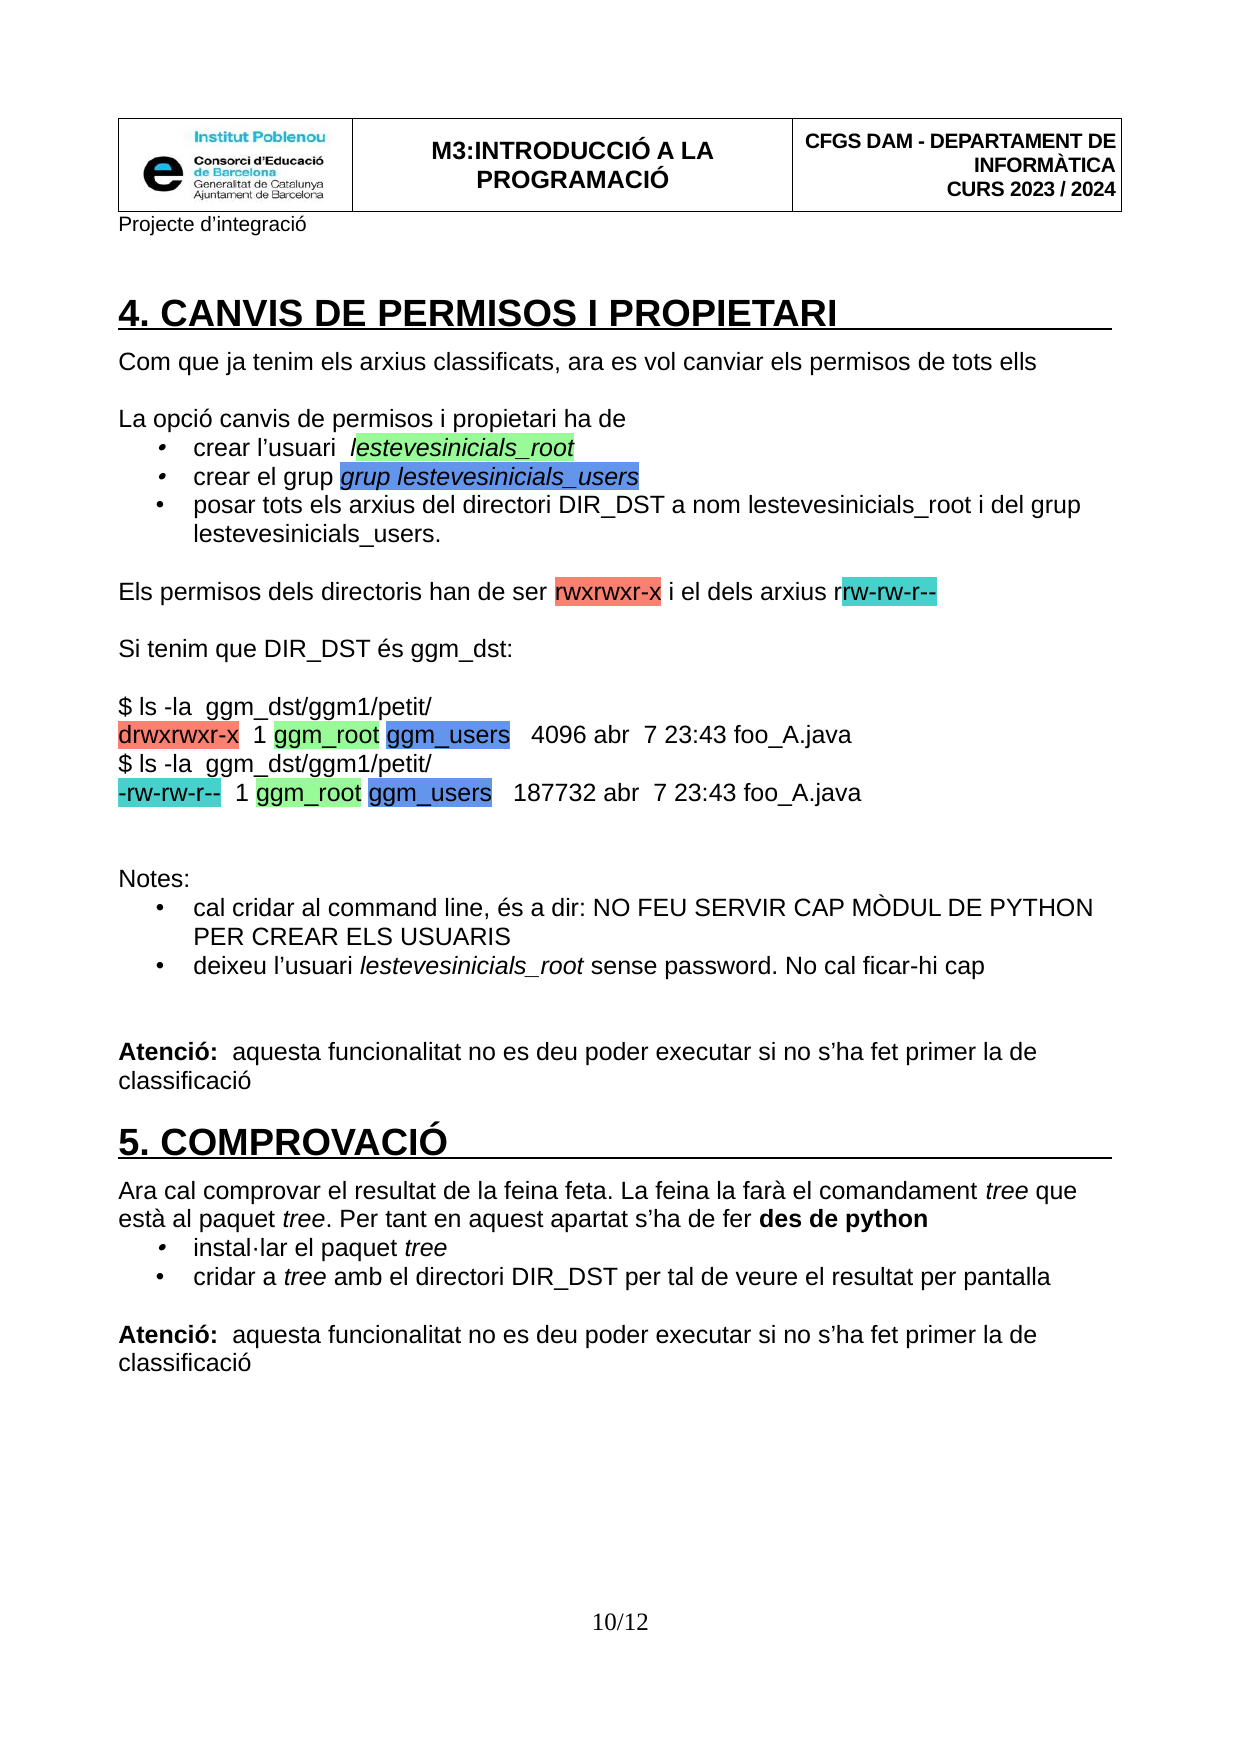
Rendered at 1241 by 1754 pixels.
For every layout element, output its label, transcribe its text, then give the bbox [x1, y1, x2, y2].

text -rw-rw-r-- 1 ggm_root ggm_users 187732 abr 7 23:43 foo_A.java [118, 778, 1122, 807]
list cal cridar al command line, és a dir: NO FEU SERVIR CAP MÒDUL DE PYTHON PER CREAR ELS USUARIS [156, 893, 1122, 951]
list deixeu l’usuari lestevesinicials_root sense password. No cal ficar-hi cap [156, 951, 1122, 979]
text Els permisos dels directoris han de ser rwxrwxr-x i el dels arxius rrw-rw-r-- [118, 577, 1122, 606]
list crear l’usuari lestevesinicials_root [156, 433, 1122, 462]
list instal·lar el paquet tree [156, 1233, 1122, 1262]
text Com que ja tenim els arxius classificats, ara es vol canviar els permisos de tots ells [118, 346, 1122, 375]
text $ ls -la ggm_dst/ggm1/petit/ [118, 749, 1122, 778]
subtitle 4. CANVIS DE PERMISOS I PROPIETARI [118, 290, 1122, 334]
subtitle 5. COMPROVACIÓ [118, 1119, 1122, 1163]
text Notes: [118, 864, 1122, 893]
list crear el grup grup lestevesinicials_users [156, 462, 1122, 490]
picture [140, 125, 331, 206]
text Atenció: aquesta funcionalitat no es deu poder executar si no s’ha fet primer la de classificació [118, 1037, 1122, 1094]
text drwxrwxr-x 1 ggm_root ggm_users 4096 abr 7 23:43 foo_A.java [118, 721, 1122, 749]
text Ara cal comprovar el resultat de la feina feta. La feina la farà el comandament tree que està al paquet tree. Per tant en aquest apartat s’ha de fer des de python [118, 1176, 1122, 1233]
list posar tots els arxius del directori DIR_DST a nom lestevesinicials_root i del grup lestevesinicials_users. [156, 490, 1122, 548]
text $ ls -la ggm_dst/ggm1/petit/ [118, 692, 1122, 721]
text Atenció: aquesta funcionalitat no es deu poder executar si no s’ha fet primer la de classificació [118, 1319, 1122, 1377]
list cridar a tree amb el directori DIR_DST per tal de veure el resultat per pantalla [156, 1262, 1122, 1291]
text Si tenim que DIR_DST és ggm_dst: [118, 634, 1122, 663]
text La opció canvis de permisos i propietari ha de [118, 404, 1122, 433]
